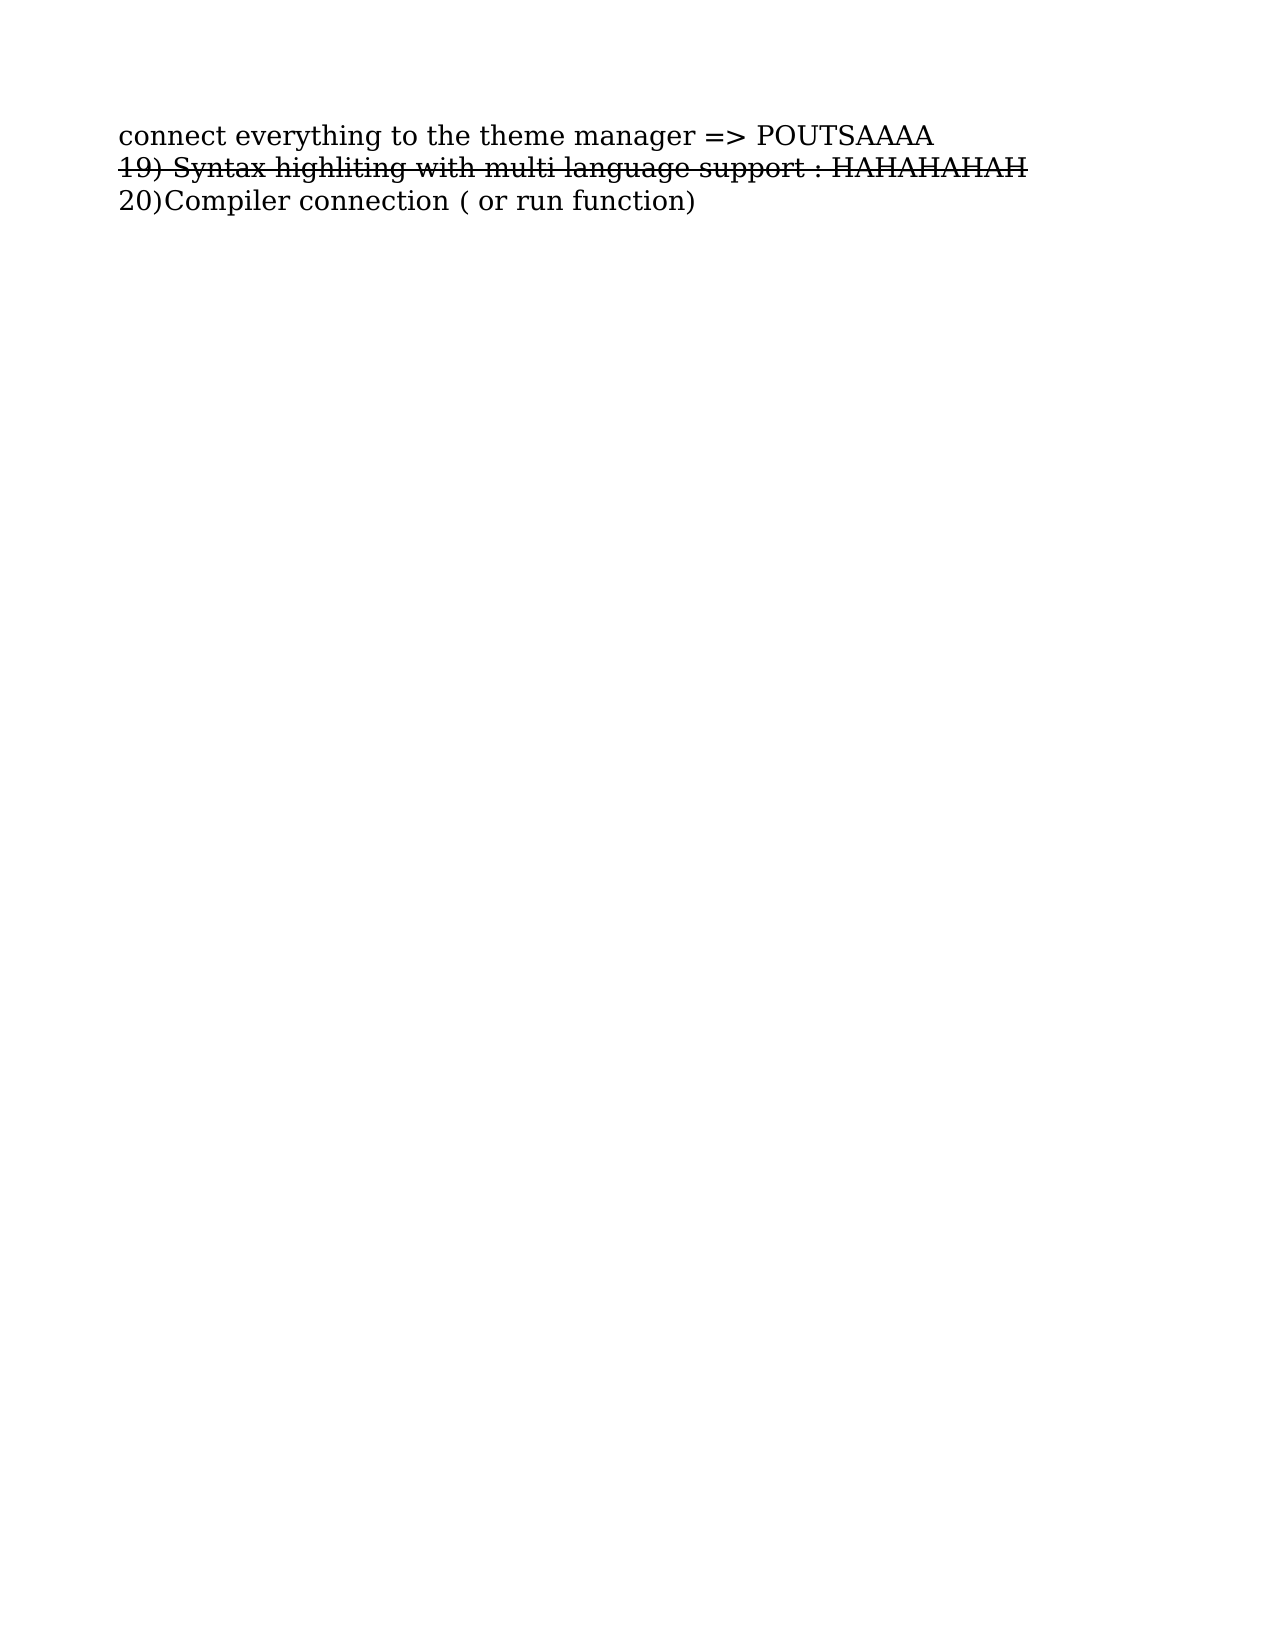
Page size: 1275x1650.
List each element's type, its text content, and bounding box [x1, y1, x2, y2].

text 19) Syntax highliting with multi language support : HAHAHAHAH [118, 151, 1157, 183]
text connect everything to the theme manager => POUTSAAAA [118, 118, 1157, 151]
text 20)Compiler connection ( or run function) [118, 183, 1157, 216]
